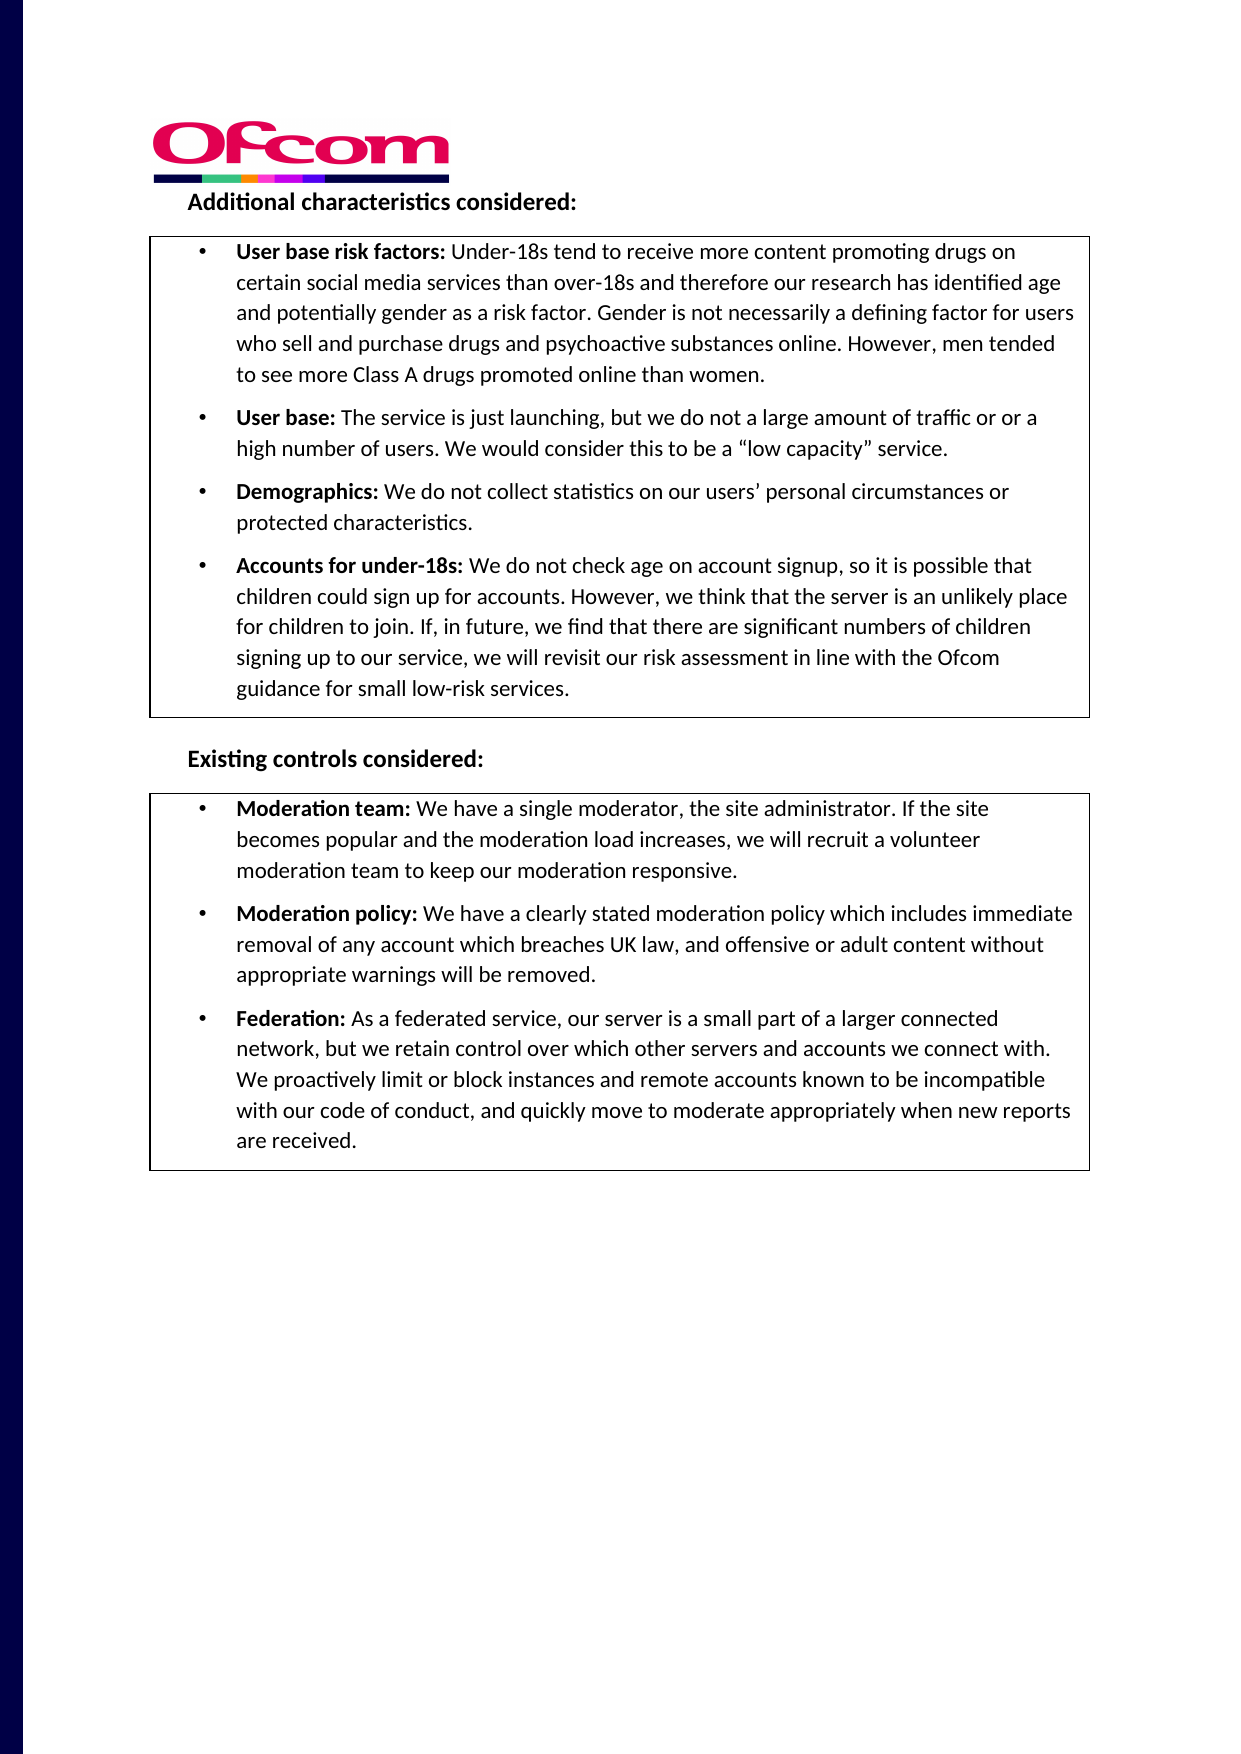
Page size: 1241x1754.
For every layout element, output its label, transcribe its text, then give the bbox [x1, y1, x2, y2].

picture [150, 118, 452, 186]
table_header User base risk factors: Under-18s tend to receive more content promoting drugs on certain social media services than over-18s and therefore our research has identified age and potentially gender as a risk factor. Gender is not necessarily a defining factor for users who sell and purchase drugs and psychoactive substances online. However, men tended to see more Class A drugs promoted online than women. User base: The service is just launching, but we do not a large amount of traffic or or a high number of users. We would consider this to be a “low capacity” service. Demographics: We do not collect statistics on our users’ personal circumstances or protected characteristics. Accounts for under-18s: We do not check age on account signup, so it is possible that children could sign up for accounts. However, we think that the server is an unlikely place for children to join. If, in future, we find that there are significant numbers of children signing up to our service, we will revisit our risk assessment in line with the Ofcom guidance for small low-risk services. [151, 237, 1089, 717]
text Additional characteristics considered: [187, 186, 1090, 216]
table_header Moderation team: We have a single moderator, the site administrator. If the site becomes popular and the moderation load increases, we will recruit a volunteer moderation team to keep our moderation responsive. Moderation policy: We have a clearly stated moderation policy which includes immediate removal of any account which breaches UK law, and offensive or adult content without appropriate warnings will be removed. Federation: As a federated service, our server is a small part of a larger connected network, but we retain control over which other servers and accounts we connect with. We proactively limit or block instances and remote accounts known to be incompatible with our code of conduct, and quickly move to moderate appropriately when new reports are received. [151, 794, 1089, 1170]
text Existing controls considered: [187, 743, 1090, 774]
